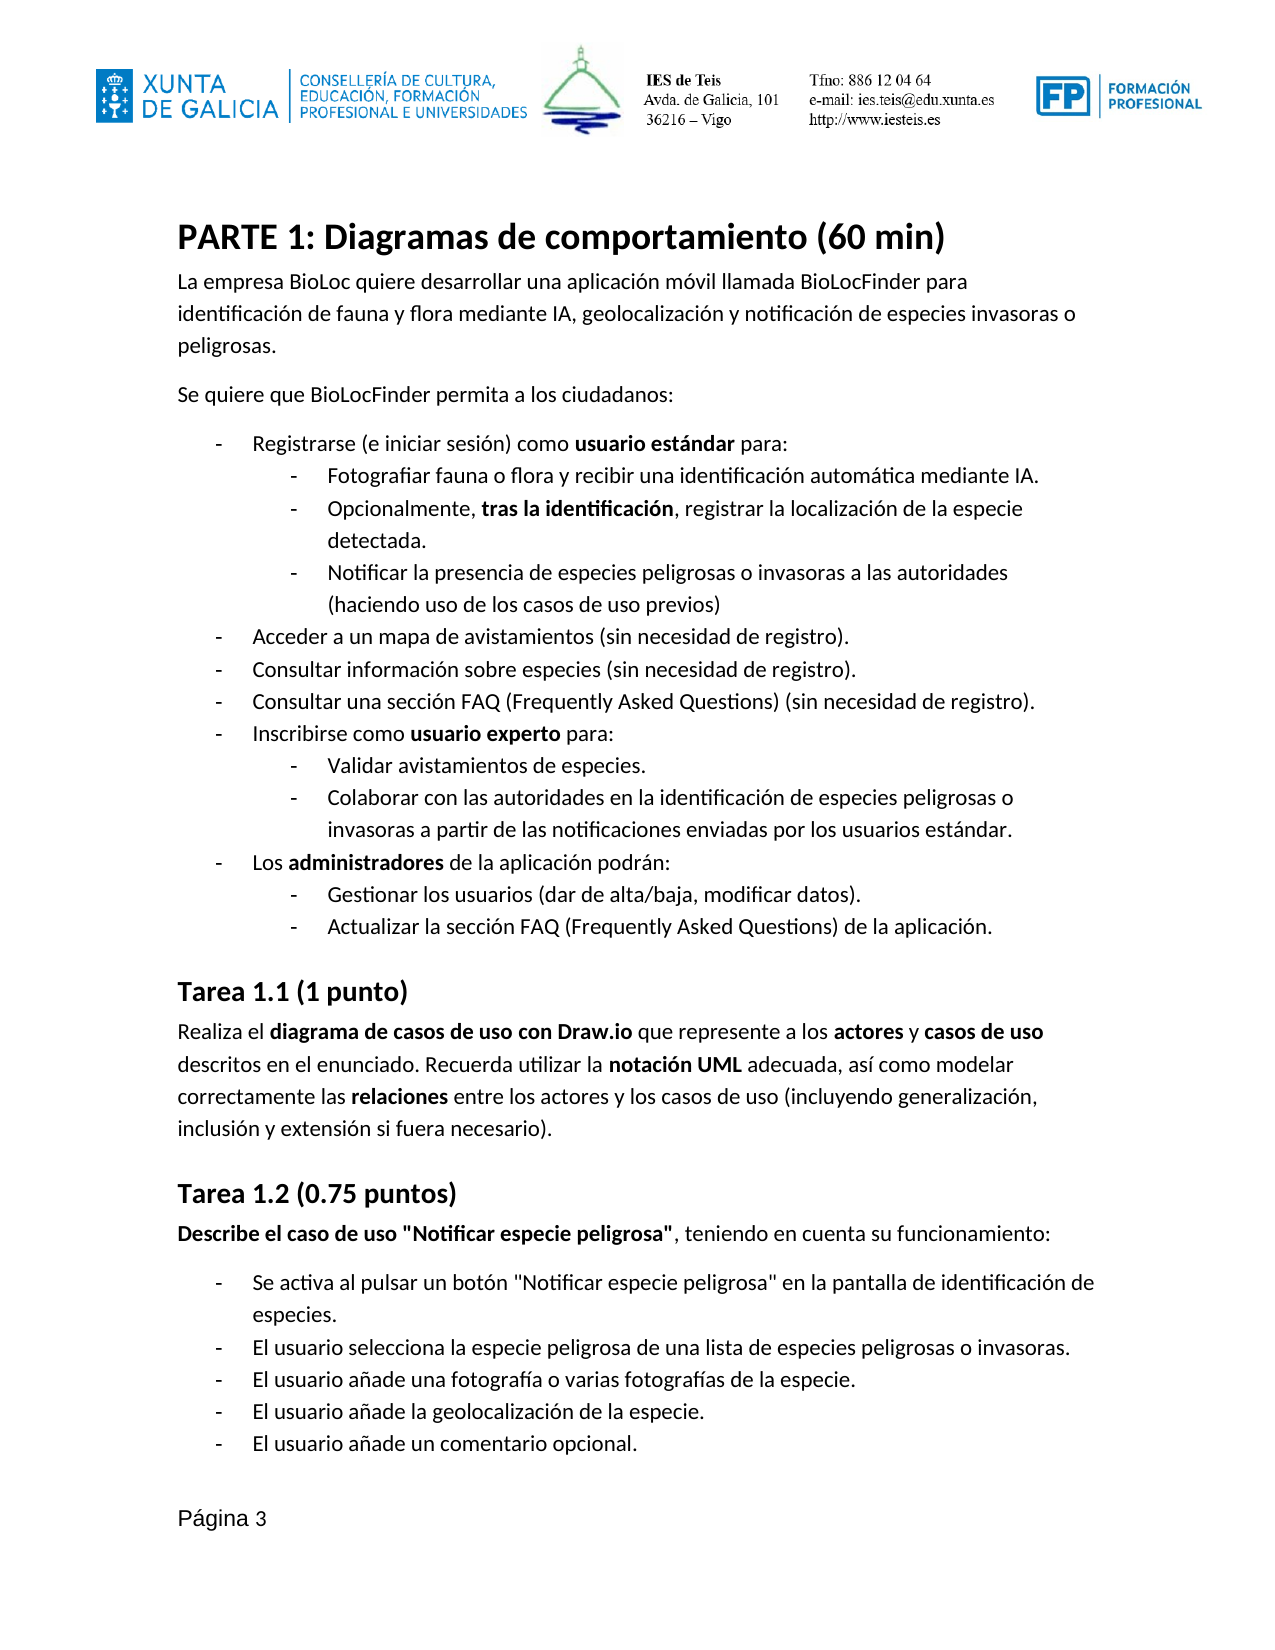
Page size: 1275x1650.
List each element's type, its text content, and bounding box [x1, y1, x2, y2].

list El usuario selecciona la especie peligrosa de una lista de especies peligrosas o invasoras. [215, 1333, 1098, 1361]
text Se quiere que BioLocFinder permita a los ciudadanos: [177, 381, 1098, 408]
subtitle Tarea 1.2 (0.75 puntos) [177, 1175, 1098, 1211]
list El usuario añade una fotografía o varias fotografías de la especie. [215, 1365, 1098, 1393]
list Colaborar con las autoridades en la identificación de especies peligrosas o invasoras a partir de las notificaciones enviadas por los usuarios estándar. [290, 783, 1098, 844]
text Describe el caso de uso "Notificar especie peligrosa", teniendo en cuenta su funcionamiento: [177, 1219, 1098, 1247]
list Validar avistamientos de especies. [290, 751, 1098, 779]
list Actualizar la sección FAQ (Frequently Asked Questions) de la aplicación. [290, 912, 1098, 940]
subtitle PARTE 1: Diagramas de comportamiento (60 min) [177, 213, 1098, 259]
picture [86, 35, 1215, 144]
text La empresa BioLoc quiere desarrollar una aplicación móvil llamada BioLocFinder para identificación de fauna y flora mediante IA, geolocalización y notificación de especies invasoras o peligrosas. [177, 267, 1098, 360]
list Notificar la presencia de especies peligrosas o invasoras a las autoridades (haciendo uso de los casos de uso previos) [290, 558, 1098, 618]
list Consultar información sobre especies (sin necesidad de registro). [215, 655, 1098, 683]
list Consultar una sección FAQ (Frequently Asked Questions) (sin necesidad de registro). [215, 687, 1098, 715]
list Los administradores de la aplicación podrán: [215, 848, 1098, 876]
list Opcionalmente, tras la identificación, registrar la localización de la especie detectada. [290, 494, 1098, 554]
list Se activa al pulsar un botón "Notificar especie peligrosa" en la pantalla de identificación de especies. [215, 1268, 1098, 1328]
list Inscribirse como usuario experto para: [215, 719, 1098, 747]
list El usuario añade un comentario opcional. [215, 1429, 1098, 1457]
list El usuario añade la geolocalización de la especie. [215, 1397, 1098, 1425]
list Registrarse (e iniciar sesión) como usuario estándar para: [215, 429, 1098, 457]
text Realiza el diagrama de casos de uso con Draw.io que represente a los actores y casos de uso descritos en el enunciado. Recuerda utilizar la notación UML adecuada, así como modelar correctamente las relaciones entre los actores y los casos de uso (incluyendo generalización, inclusión y extensión si fuera necesario). [177, 1017, 1098, 1142]
list Acceder a un mapa de avistamientos (sin necesidad de registro). [215, 622, 1098, 651]
list Fotografiar fauna o flora y recibir una identificación automática mediante IA. [290, 462, 1098, 489]
subtitle Tarea 1.1 (1 punto) [177, 973, 1098, 1009]
list Gestionar los usuarios (dar de alta/baja, modificar datos). [290, 880, 1098, 908]
